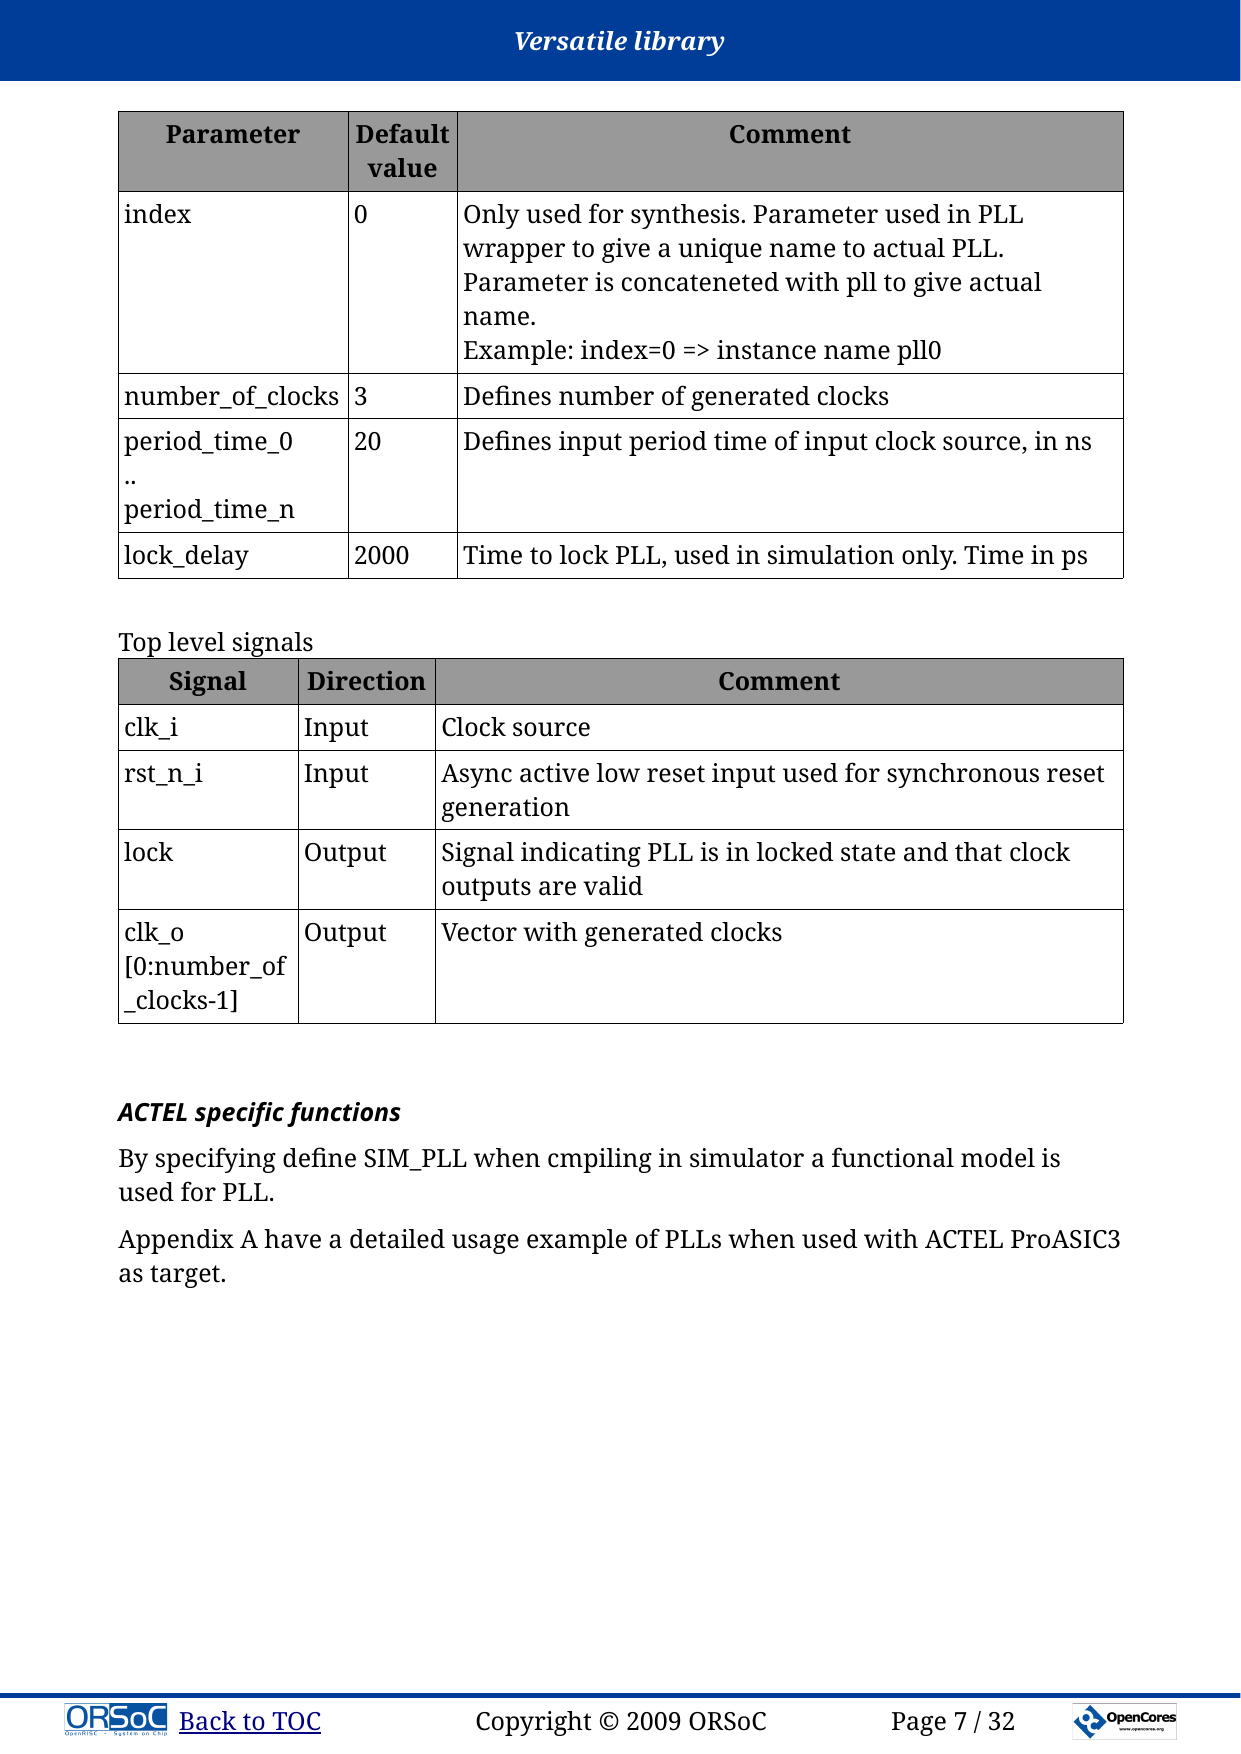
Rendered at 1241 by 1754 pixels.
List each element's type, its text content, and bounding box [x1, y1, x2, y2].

table_cell Signal indicating PLL is in locked state and that clock outputs are valid [436, 830, 1123, 909]
table_cell Defines input period time of input clock source, in ns [458, 419, 1123, 532]
table_header Comment [436, 659, 1123, 704]
table_cell index [119, 192, 348, 372]
table_cell Time to lock PLL, used in simulation only. Time in ps [458, 533, 1123, 577]
text By specifying define SIM_PLL when cmpiling in simulator a functional model is used for PLL. [118, 1141, 1122, 1209]
table_cell lock [119, 830, 298, 909]
table_header Default value [349, 112, 457, 191]
table_cell clk_o [0:number_of_clocks-1] [119, 910, 298, 1023]
table_header Parameter [119, 112, 348, 191]
subtitle ACTEL specific functions [118, 1094, 1122, 1128]
table_cell 20 [349, 419, 457, 532]
table_cell Async active low reset input used for synchronous reset generation [436, 751, 1123, 829]
table_cell lock_delay [119, 533, 348, 577]
table_cell 2000 [349, 533, 457, 577]
table_cell number_of_clocks [119, 374, 348, 418]
table_cell Output [299, 910, 435, 1023]
table_cell Vector with generated clocks [436, 910, 1123, 1023]
table_cell 3 [349, 374, 457, 418]
text Appendix A have a detailed usage example of PLLs when used with ACTEL ProASIC3 as target. [118, 1221, 1122, 1289]
picture [1072, 1703, 1177, 1740]
table_cell clk_i [119, 705, 298, 749]
table_cell 0 [349, 192, 457, 372]
table_cell Input [299, 705, 435, 749]
table_cell Defines number of generated clocks [458, 374, 1123, 418]
table_header Signal [119, 659, 298, 704]
text Top level signals [118, 624, 1122, 658]
table_cell period_time_0 .. period_time_n [119, 419, 348, 532]
table_cell rst_n_i [119, 751, 298, 829]
table_header Direction [299, 659, 435, 704]
table_header Comment [458, 112, 1123, 191]
table_cell Output [299, 830, 435, 909]
picture [64, 1703, 168, 1736]
table_cell Clock source [436, 705, 1123, 749]
table_cell Only used for synthesis. Parameter used in PLL wrapper to give a unique name to actual PLL. Parameter is concateneted with pll to give actual name. Example: index=0 => instance name pll0 [458, 192, 1123, 372]
table_cell Input [299, 751, 435, 829]
